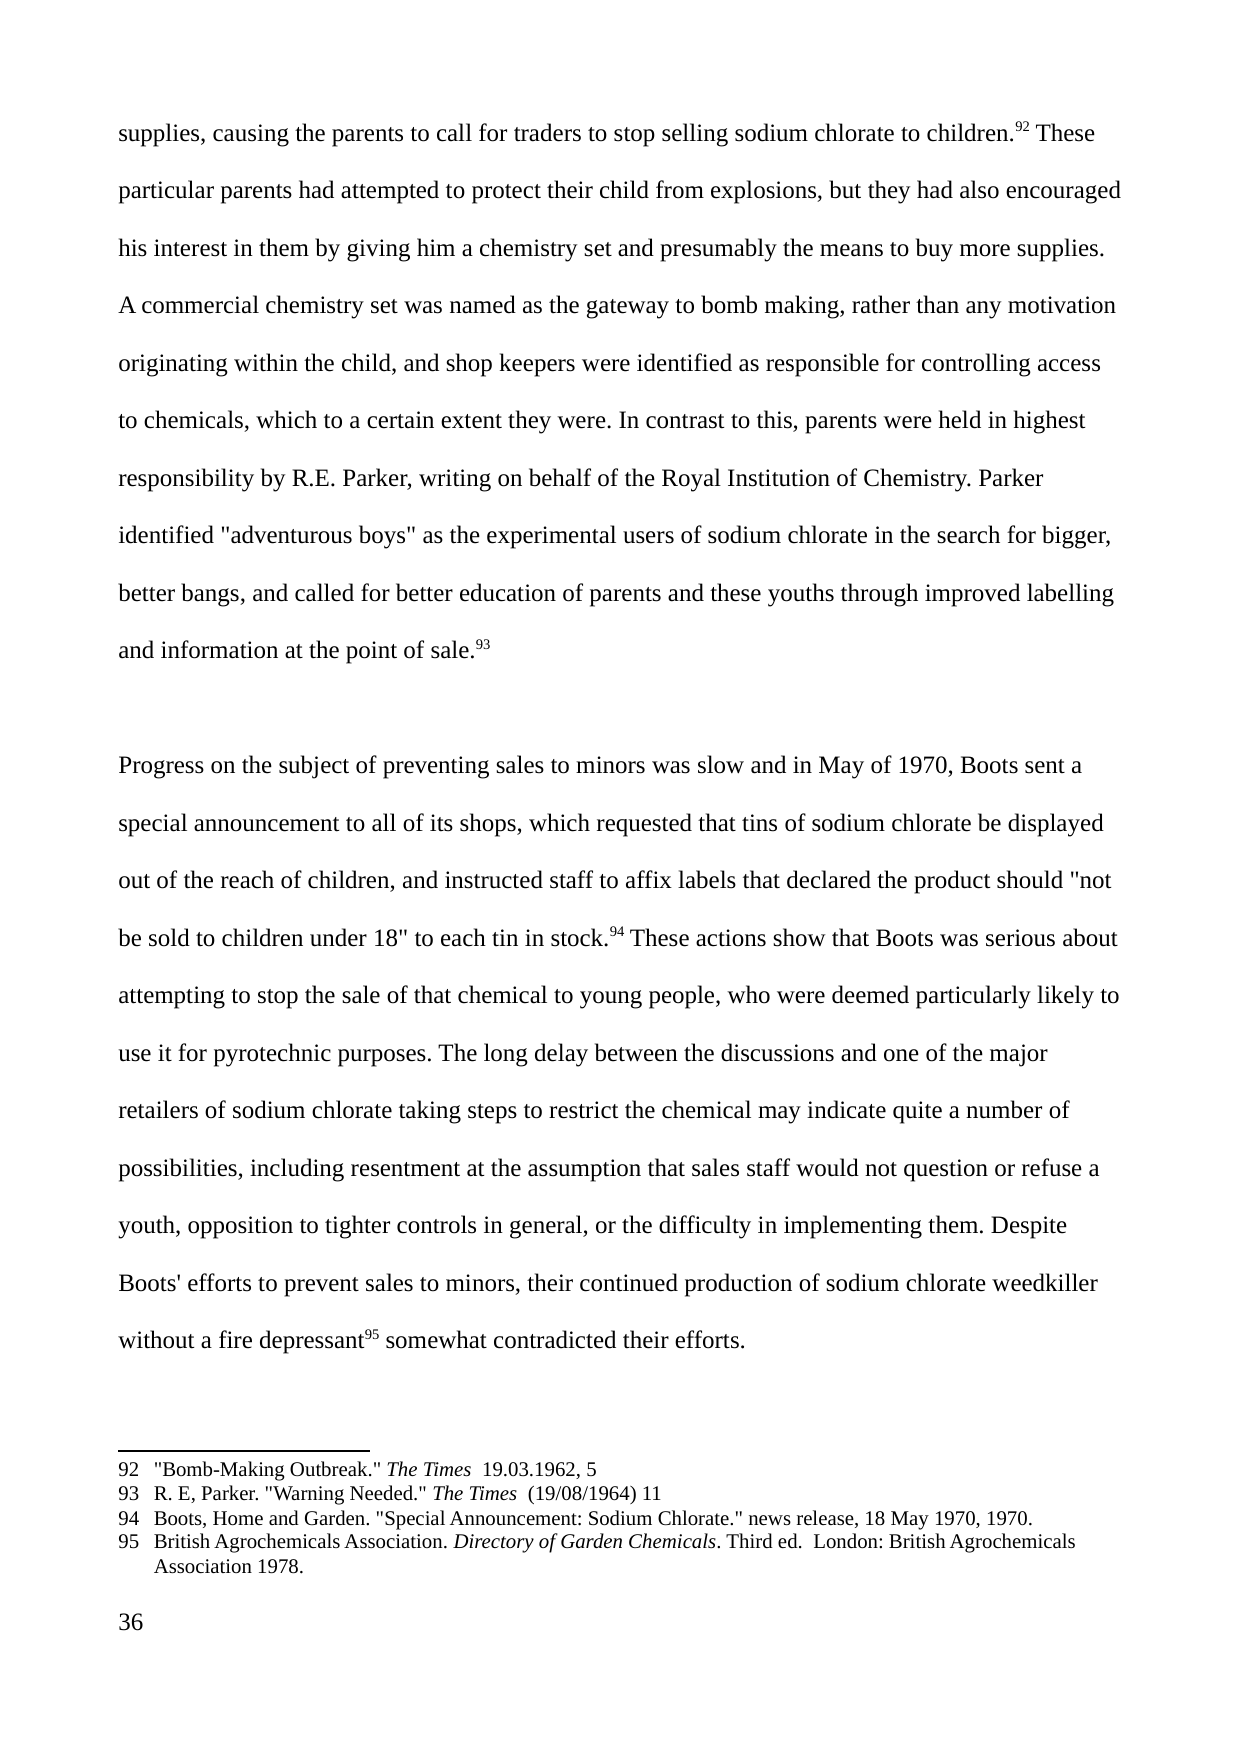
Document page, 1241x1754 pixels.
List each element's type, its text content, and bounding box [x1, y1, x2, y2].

text supplies, causing the parents to call for traders to stop selling sodium chlorate to children. These particular parents had attempted to protect their child from explosions, but they had also encouraged his interest in them by giving him a chemistry set and presumably the means to buy more supplies. A commercial chemistry set was named as the gateway to bomb making, rather than any motivation originating within the child, and shop keepers were identified as responsible for controlling access to chemicals, which to a certain extent they were. In contrast to this, parents were held in highest responsibility by R.E. Parker, writing on behalf of the Royal Institution of Chemistry. Parker identified "adventurous boys" as the experimental users of sodium chlorate in the search for bigger, better bangs, and called for better education of parents and these youths through improved labelling and information at the point of sale. [118, 118, 1122, 664]
text "Bomb-Making Outbreak." The Times 19.03.1962, 5 [118, 1457, 1122, 1481]
text R. E, Parker. "Warning Needed." The Times (19/08/1964) 11 [118, 1481, 1122, 1505]
text British Agrochemicals Association. Directory of Garden Chemicals. Third ed. London: British Agrochemicals Association 1978. [118, 1529, 1122, 1578]
text Boots, Home and Garden. "Special Announcement: Sodium Chlorate." news release, 18 May 1970, 1970. [118, 1505, 1122, 1529]
text Progress on the subject of preventing sales to minors was slow and in May of 1970, Boots sent a special announcement to all of its shops, which requested that tins of sodium chlorate be displayed out of the reach of children, and instructed staff to affix labels that declared the product should "not be sold to children under 18" to each tin in stock. These actions show that Boots was serious about attempting to stop the sale of that chemical to young people, who were deemed particularly likely to use it for pyrotechnic purposes. The long delay between the discussions and one of the major retailers of sodium chlorate taking steps to restrict the chemical may indicate quite a number of possibilities, including resentment at the assumption that sales staff would not question or refuse a youth, opposition to tighter controls in general, or the difficulty in implementing them. Despite Boots' efforts to prevent sales to minors, their continued production of sodium chlorate weedkiller without a fire depressant somewhat contradicted their efforts. [118, 751, 1122, 1354]
